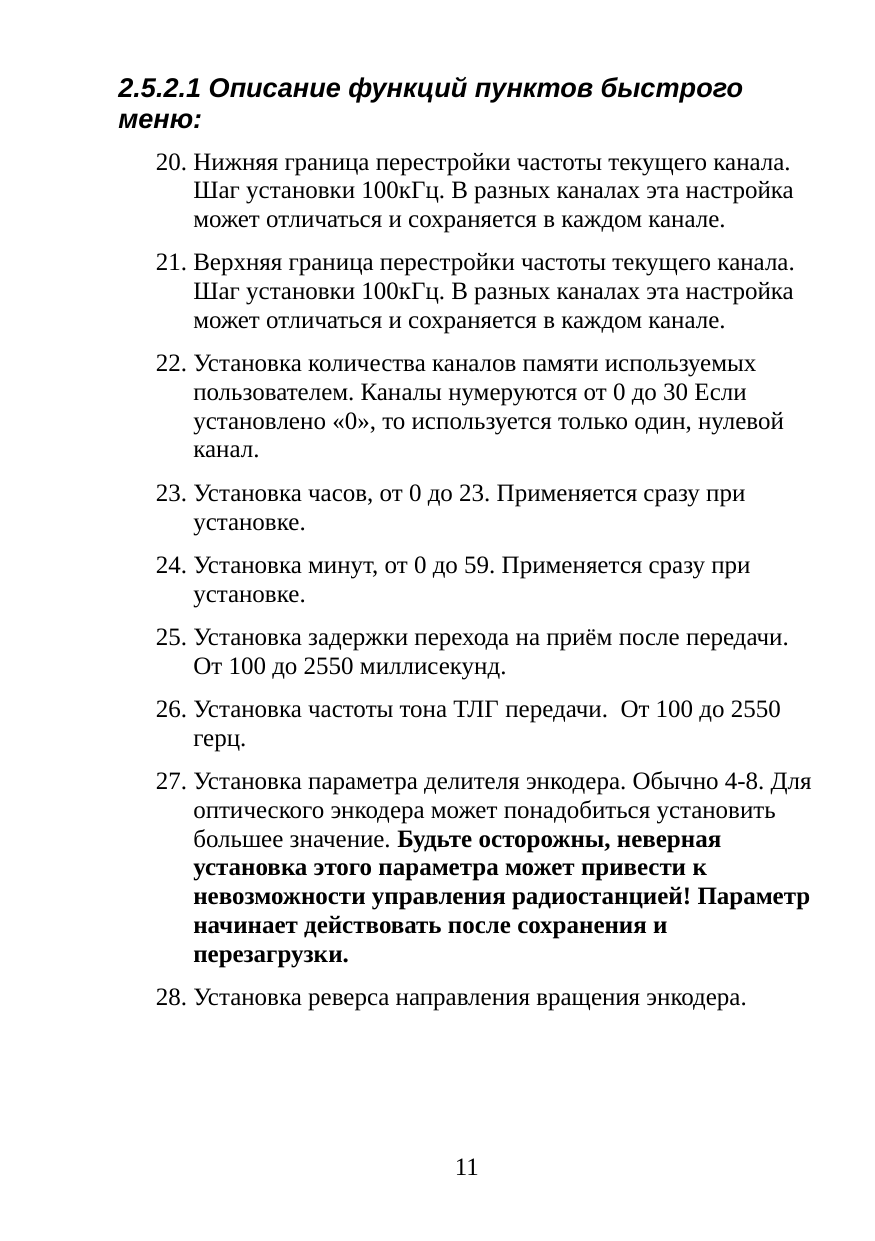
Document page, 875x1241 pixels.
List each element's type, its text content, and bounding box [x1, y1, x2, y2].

list Установка параметра делителя энкодера. Обычно 4-8. Для оптического энкодера может понадобиться установить большее значение. Будьте осторожны, неверная установка этого параметра может привести к невозможности управления радиостанцией! Параметр начинает действовать после сохранения и перезагрузки. [156, 766, 815, 967]
list Установка количества каналов памяти используемых пользователем. Каналы нумеруются от 0 до 30 Если установлено «0», то используется только один, нулевой канал. [156, 348, 815, 463]
list Установка задержки перехода на приём после передачи. От 100 до 2550 миллисекунд. [156, 622, 815, 679]
subtitle 2.5.2.1 Описание функций пунктов быстрого меню: [118, 72, 815, 134]
list Верхняя граница перестройки частоты текущего канала. Шаг установки 100кГц. В разных каналах эта настройка может отличаться и сохраняется в каждом канале. [156, 247, 815, 334]
list Установка частоты тона ТЛГ передачи. От 100 до 2550 герц. [156, 694, 815, 752]
list Установка часов, от 0 до 23. Применяется сразу при установке. [156, 478, 815, 535]
list Установка реверса направления вращения энкодера. [156, 982, 815, 1011]
list Установка минут, от 0 до 59. Применяется сразу при установке. [156, 550, 815, 607]
list Нижняя граница перестройки частоты текущего канала. Шаг установки 100кГц. В разных каналах эта настройка может отличаться и сохраняется в каждом канале. [156, 147, 815, 233]
